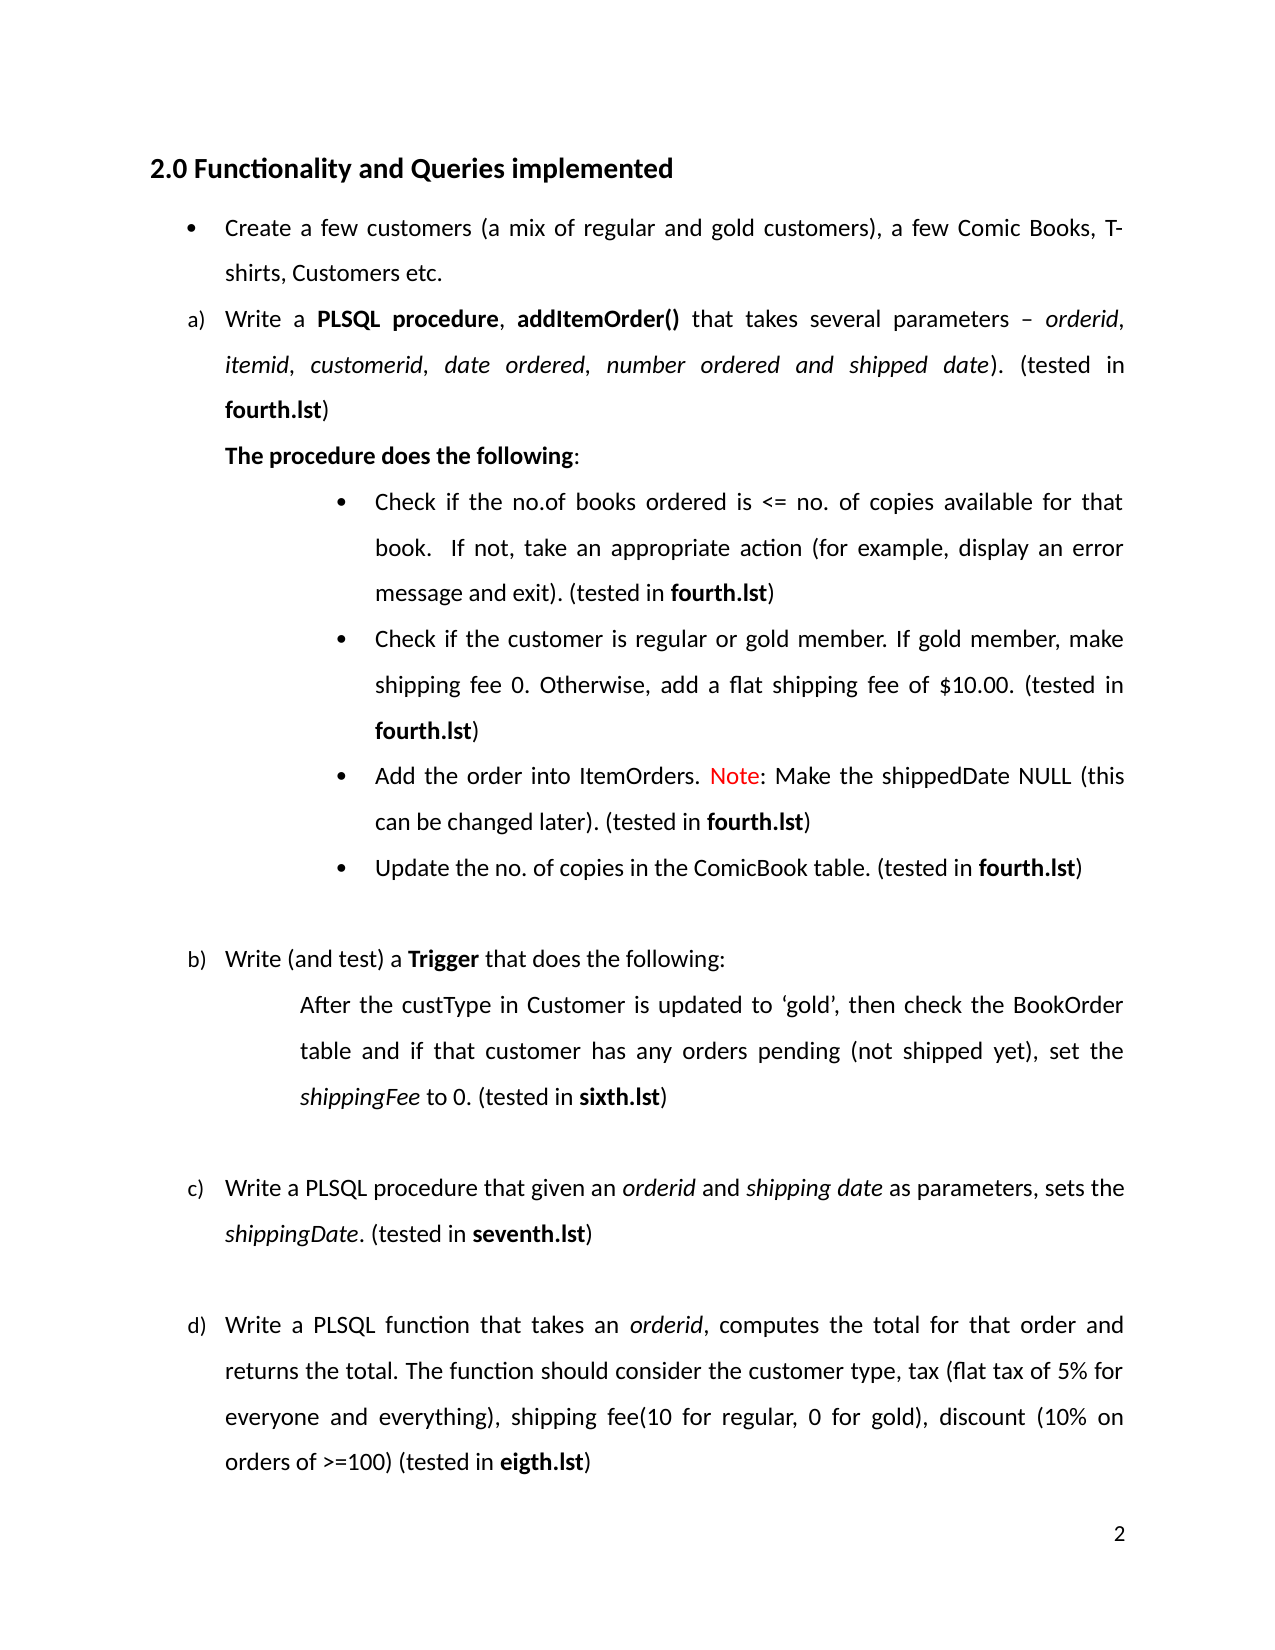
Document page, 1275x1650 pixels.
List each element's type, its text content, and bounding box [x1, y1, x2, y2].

list The procedure does the following: [225, 440, 1125, 471]
list Add the order into ItemOrders. Note: Make the shippedDate NULL (this can be changed later). (tested in fourth.lst) [337, 761, 1125, 837]
list Update the no. of copies in the ComicBook table. (tested in fourth.lst) [337, 852, 1125, 882]
list Create a few customers (a mix of regular and gold customers), a few Comic Books, T-shirts, Customers etc. [187, 212, 1125, 288]
list Write a PLSQL procedure that given an orderid and shipping date as parameters, sets the shippingDate. (tested in seventh.lst) [187, 1172, 1125, 1248]
list Write a PLSQL procedure, addItemOrder() that takes several parameters – orderid, itemid, customerid, date ordered, number ordered and shipped date). (tested in fourth.lst) [187, 303, 1125, 425]
list Write (and test) a Trigger that does the following: [187, 943, 1125, 974]
text 2.0 Functionality and Queries implemented [150, 150, 1125, 186]
list Write a PLSQL function that takes an orderid, computes the total for that order and returns the total. The function should consider the customer type, tax (flat tax of 5% for everyone and everything), shipping fee(10 for regular, 0 for gold), discount (10% on orders of >=100) (tested in eigth.lst) [187, 1309, 1125, 1477]
list Check if the customer is regular or gold member. If gold member, make shipping fee 0. Otherwise, add a flat shipping fee of $10.00. (tested in fourth.lst) [337, 623, 1125, 745]
list Check if the no.of books ordered is <= no. of copies available for that book. If not, take an appropriate action (for example, display an error message and exit). (tested in fourth.lst) [337, 486, 1125, 608]
list After the custType in Customer is updated to ‘gold’, then check the BookOrder table and if that customer has any orders pending (not shipped yet), set the shippingFee to 0. (tested in sixth.lst) [300, 989, 1125, 1111]
